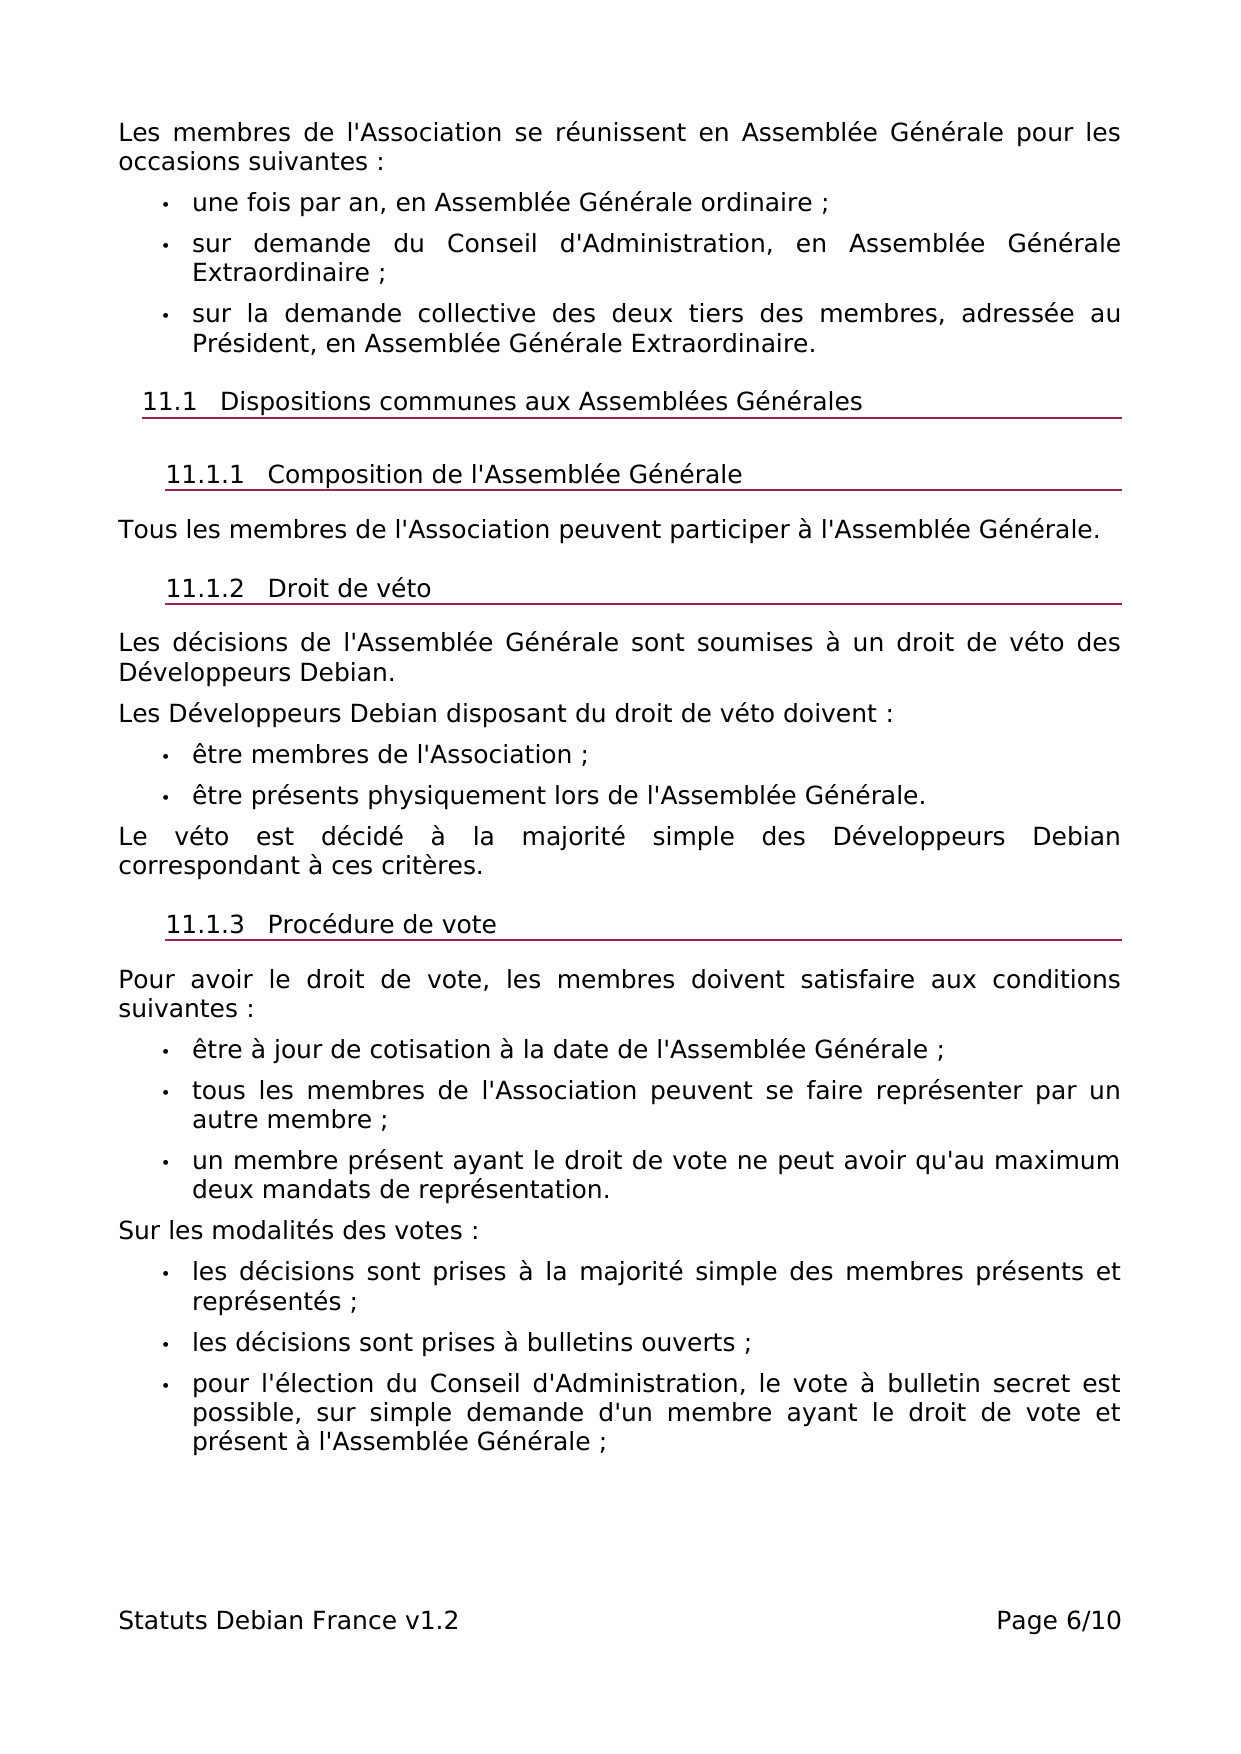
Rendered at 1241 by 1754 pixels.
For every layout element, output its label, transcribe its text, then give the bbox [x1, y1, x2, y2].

subtitle Droit de véto [165, 574, 1122, 603]
text Tous les membres de l'Association peuvent participer à l'Assemblée Générale. [118, 515, 1122, 544]
text Les Développeurs Debian disposant du droit de véto doivent : [118, 699, 1122, 728]
list les décisions sont prises à la majorité simple des membres présents et représentés ; [162, 1257, 1122, 1316]
text Les membres de l'Association se réunissent en Assemblée Générale pour les occasions suivantes : [118, 118, 1122, 176]
text Le véto est décidé à la majorité simple des Développeurs Debian correspondant à ces critères. [118, 822, 1122, 880]
list un membre présent ayant le droit de vote ne peut avoir qu'au maximum deux mandats de représentation. [162, 1146, 1122, 1204]
list les décisions sont prises à bulletins ouverts ; [162, 1328, 1122, 1357]
subtitle Composition de l'Assemblée Générale [165, 460, 1122, 489]
list sur demande du Conseil d'Administration, en Assemblée Générale Extraordinaire ; [162, 229, 1122, 288]
list être à jour de cotisation à la date de l'Assemblée Générale ; [162, 1035, 1122, 1064]
subtitle Dispositions communes aux Assemblées Générales [142, 387, 1122, 417]
list pour l'élection du Conseil d'Administration, le vote à bulletin secret est possible, sur simple demande d'un membre ayant le droit de vote et présent à l'Assemblée Générale ; [162, 1369, 1122, 1456]
text Pour avoir le droit de vote, les membres doivent satisfaire aux conditions suivantes : [118, 965, 1122, 1023]
list sur la demande collective des deux tiers des membres, adressée au Président, en Assemblée Générale Extraordinaire. [162, 299, 1122, 358]
text Sur les modalités des votes : [118, 1216, 1122, 1246]
list une fois par an, en Assemblée Générale ordinaire ; [162, 188, 1122, 217]
list être présents physiquement lors de l'Assemblée Générale. [162, 781, 1122, 810]
list tous les membres de l'Association peuvent se faire représenter par un autre membre ; [162, 1076, 1122, 1134]
list être membres de l'Association ; [162, 740, 1122, 769]
subtitle Procédure de vote [165, 910, 1122, 939]
text Les décisions de l'Assemblée Générale sont soumises à un droit de véto des Développeurs Debian. [118, 629, 1122, 687]
